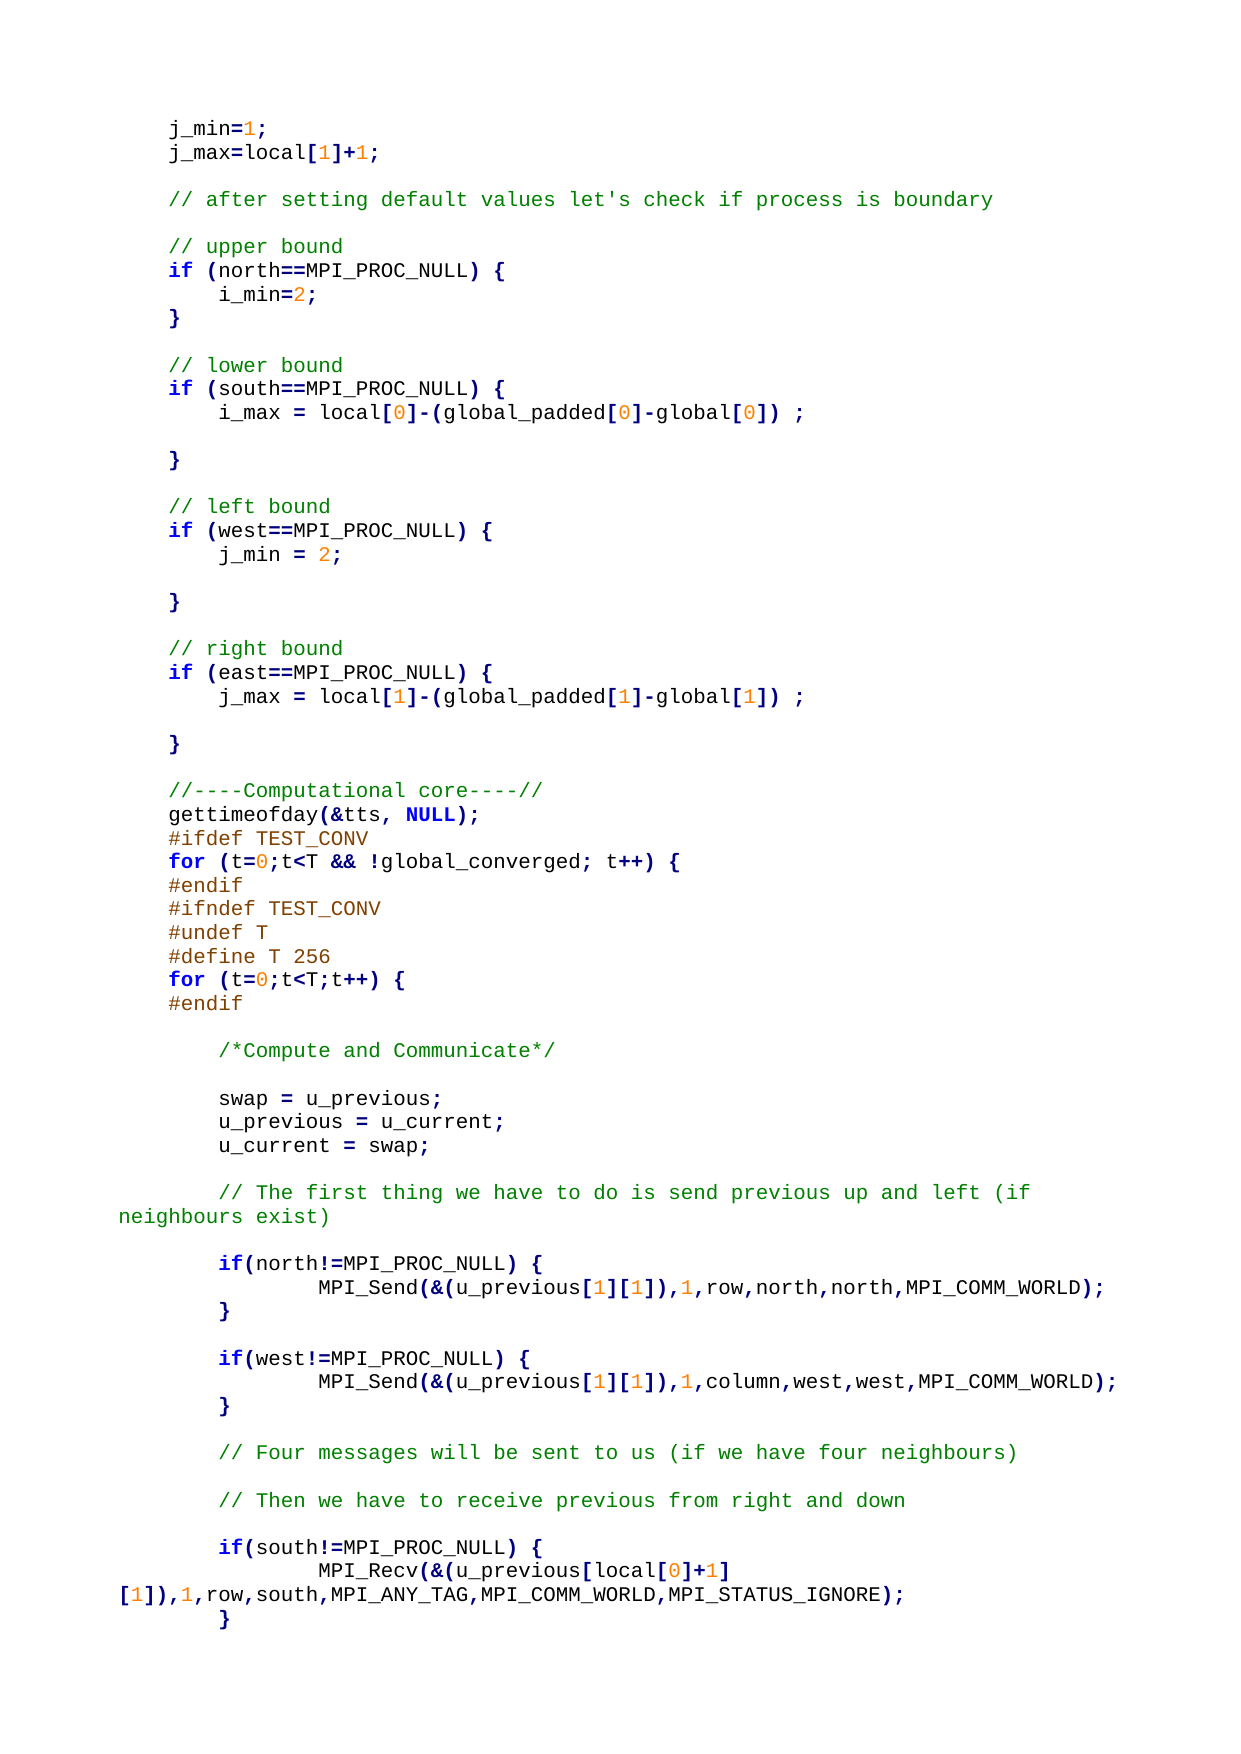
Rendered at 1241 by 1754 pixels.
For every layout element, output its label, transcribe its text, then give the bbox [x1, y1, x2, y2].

text gettimeofday(&tts, NULL); [118, 804, 1122, 827]
text for (t=0;t<T;t++) { [118, 969, 1122, 993]
text } [118, 307, 1122, 331]
text // right bound [118, 638, 1122, 662]
text #endif [118, 993, 1122, 1017]
text } [118, 1300, 1122, 1324]
text // left bound [118, 496, 1122, 520]
text #endif [118, 875, 1122, 898]
text // Then we have to receive previous from right and down [118, 1489, 1122, 1513]
text /*Compute and Communicate*/ [118, 1040, 1122, 1064]
text // The first thing we have to do is send previous up and left (if neighbours exist) [118, 1182, 1122, 1229]
text j_max=local[1]+1; [118, 142, 1122, 165]
text if(north!=MPI_PROC_NULL) { [118, 1253, 1122, 1277]
text MPI_Recv(&(u_previous[local[0]+1][1]),1,row,south,MPI_ANY_TAG,MPI_COMM_WORLD,MPI_STATUS_IGNORE); [118, 1561, 1122, 1608]
text MPI_Send(&(u_previous[1][1]),1,column,west,west,MPI_COMM_WORLD); [118, 1371, 1122, 1395]
text #undef T [118, 922, 1122, 946]
text u_current = swap; [118, 1135, 1122, 1158]
text #define T 256 [118, 946, 1122, 969]
text if(south!=MPI_PROC_NULL) { [118, 1537, 1122, 1561]
text #ifndef TEST_CONV [118, 898, 1122, 922]
text j_min = 2; [118, 544, 1122, 567]
text if (west==MPI_PROC_NULL) { [118, 520, 1122, 544]
text if (south==MPI_PROC_NULL) { [118, 378, 1122, 402]
text } [118, 591, 1122, 615]
text MPI_Send(&(u_previous[1][1]),1,row,north,north,MPI_COMM_WORLD); [118, 1277, 1122, 1300]
text i_min=2; [118, 284, 1122, 307]
text #ifdef TEST_CONV [118, 827, 1122, 851]
text } [118, 1395, 1122, 1419]
text swap = u_previous; [118, 1088, 1122, 1111]
text // lower bound [118, 354, 1122, 378]
text for (t=0;t<T && !global_converged; t++) { [118, 851, 1122, 875]
text j_min=1; [118, 118, 1122, 142]
text i_max = local[0]-(global_padded[0]-global[0]) ; [118, 402, 1122, 426]
text //----Computational core----// [118, 780, 1122, 804]
text // Four messages will be sent to us (if we have four neighbours) [118, 1442, 1122, 1466]
text // upper bound [118, 236, 1122, 260]
text if (north==MPI_PROC_NULL) { [118, 260, 1122, 284]
text if(west!=MPI_PROC_NULL) { [118, 1348, 1122, 1371]
text if (east==MPI_PROC_NULL) { [118, 662, 1122, 686]
text } [118, 733, 1122, 757]
text j_max = local[1]-(global_padded[1]-global[1]) ; [118, 686, 1122, 709]
text u_previous = u_current; [118, 1111, 1122, 1135]
text } [118, 449, 1122, 473]
text } [118, 1608, 1122, 1631]
text // after setting default values let's check if process is boundary [118, 189, 1122, 213]
